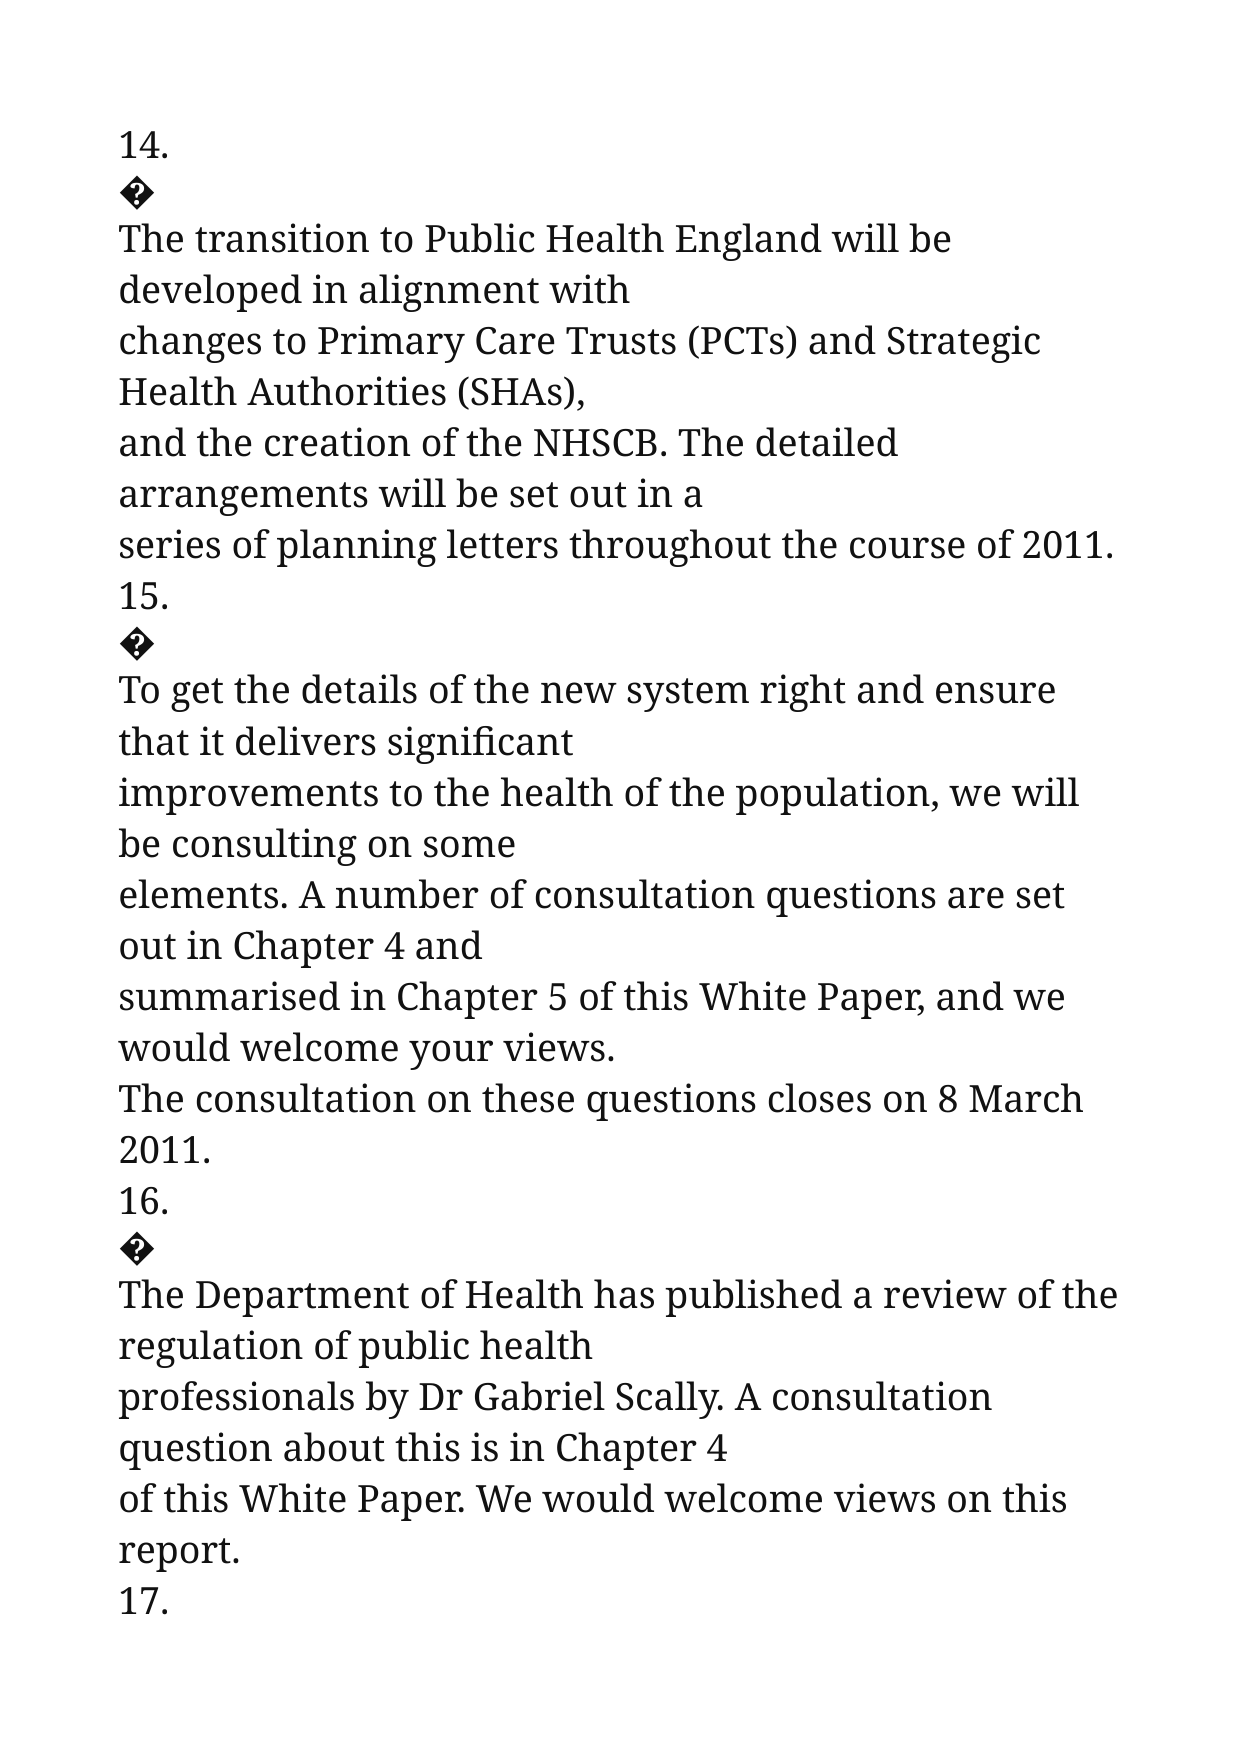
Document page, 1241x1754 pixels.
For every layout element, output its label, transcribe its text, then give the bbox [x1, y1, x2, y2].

text To get the details of the new system right and ensure that it delivers significant [118, 664, 1122, 766]
text 16. [118, 1174, 1122, 1225]
text 17. [118, 1574, 1122, 1626]
text 14. [118, 118, 1122, 169]
text � [118, 621, 1122, 664]
text and the creation of the NHSCB. The detailed arrangements will be set out in a [118, 416, 1122, 518]
text The consultation on these questions closes on 8 March 2011. [118, 1072, 1122, 1174]
text elements. A number of consultation questions are set out in Chapter 4 and [118, 868, 1122, 970]
text improvements to the health of the population, we will be consulting on some [118, 766, 1122, 868]
text � [118, 1225, 1122, 1268]
text professionals by Dr Gabriel Scally. A consultation question about this is in Chapter 4 [118, 1370, 1122, 1472]
text � [118, 169, 1122, 212]
text changes to Primary Care Trusts (PCTs) and Strategic Health Authorities (SHAs), [118, 314, 1122, 416]
text summarised in Chapter 5 of this White Paper, and we would welcome your views. [118, 970, 1122, 1072]
text The Department of Health has published a review of the regulation of public health [118, 1268, 1122, 1370]
text The transition to Public Health England will be developed in alignment with [118, 212, 1122, 314]
text of this White Paper. We would welcome views on this report. [118, 1472, 1122, 1574]
text 15. [118, 569, 1122, 621]
text series of planning letters throughout the course of 2011. [118, 518, 1122, 569]
